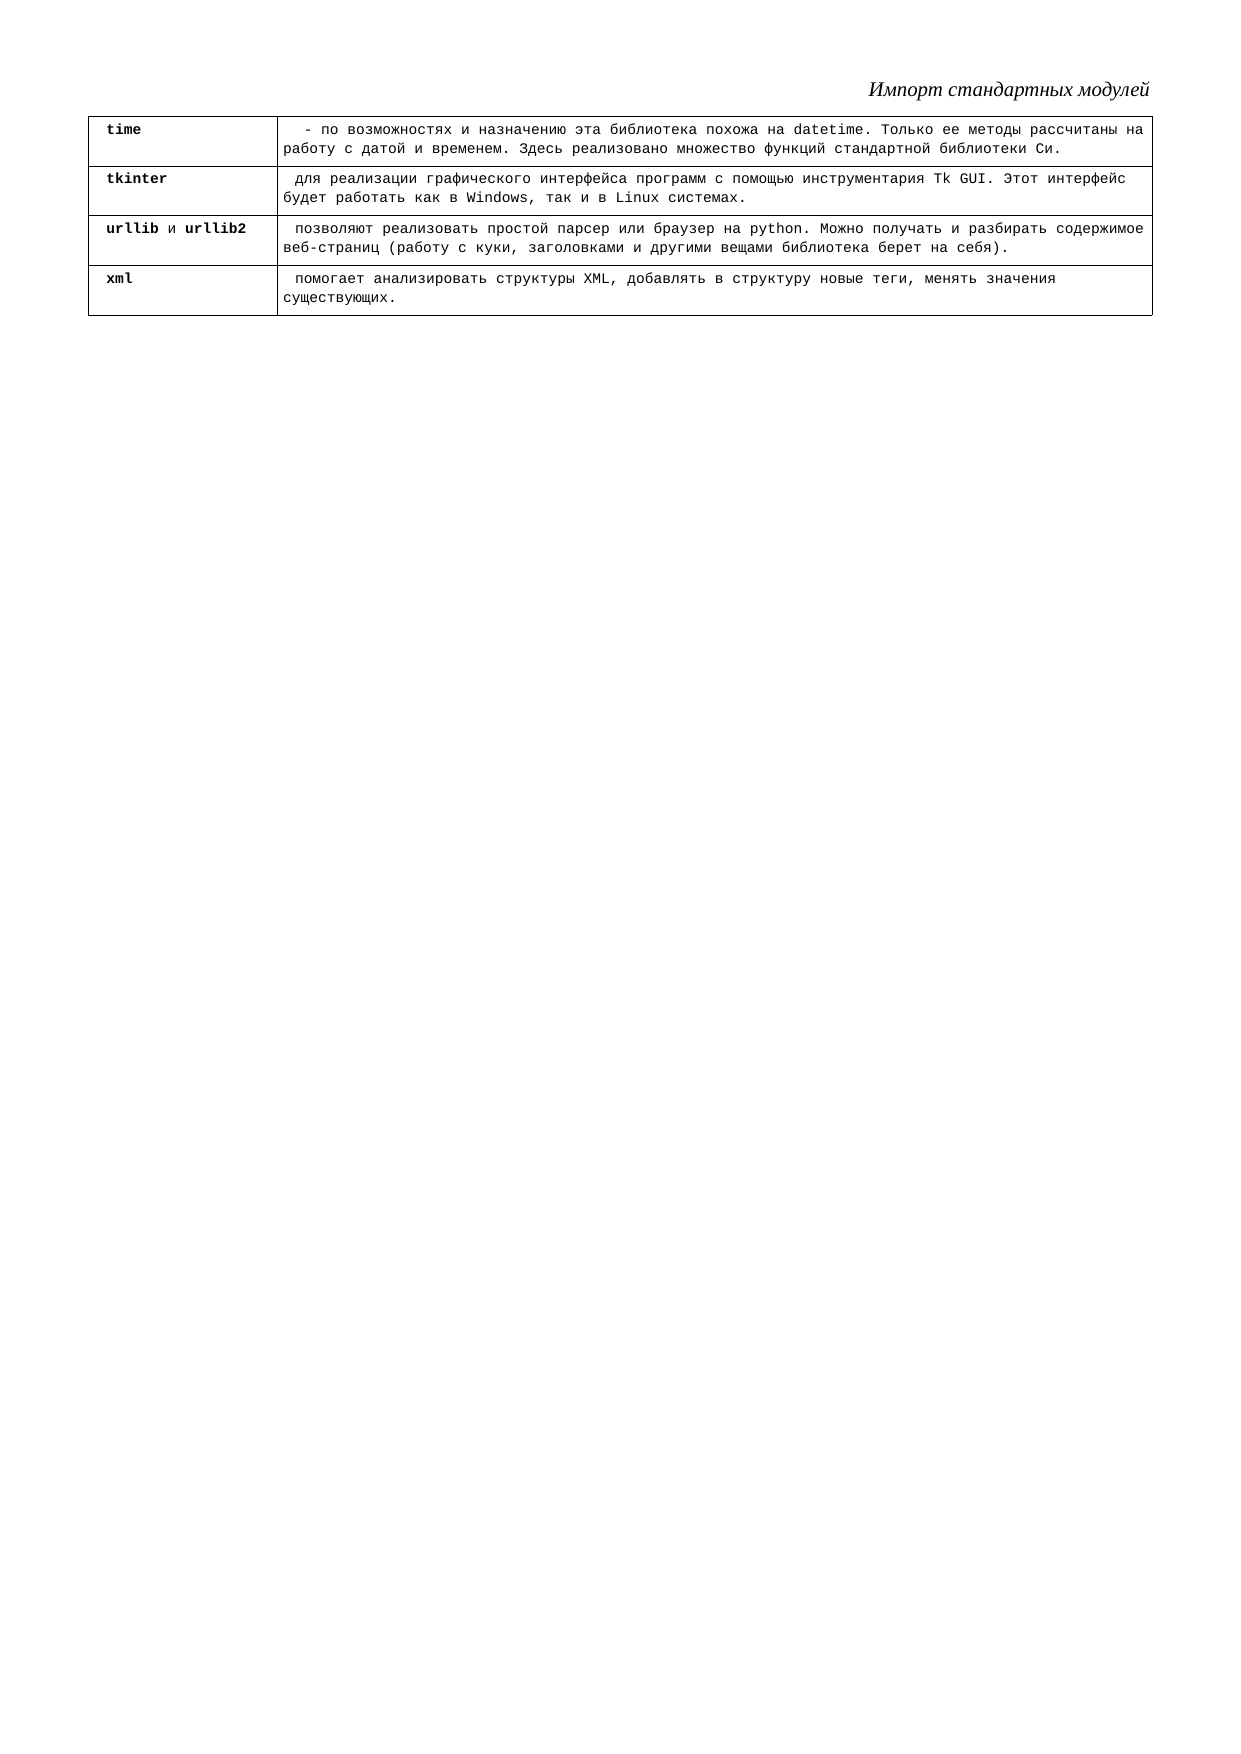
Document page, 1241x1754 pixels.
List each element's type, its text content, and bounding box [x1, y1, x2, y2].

table_cell time [89, 117, 277, 166]
table_cell позволяют реализовать простой парсер или браузер на python. Можно получать и разбирать содержимое веб-страниц (работу с куки, заголовками и другими вещами библиотека берет на себя). [278, 216, 1152, 265]
table_cell помогает анализировать структуры XML, добавлять в структуру новые теги, менять значения существующих. [278, 266, 1152, 315]
table_cell для реализации графического интерфейса программ с помощью инструментария Tk GUI. Этот интерфейс будет работать как в Windows, так и в Linux системах. [278, 167, 1152, 215]
table_cell xml [89, 266, 277, 315]
table_cell - по возможностях и назначению эта библиотека похожа на datetime. Только ее методы рассчитаны на работу с датой и временем. Здесь реализовано множество функций стандартной библиотеки Си. [278, 117, 1152, 166]
table_cell urllib и urllib2 [89, 216, 277, 265]
table_cell tkinter [89, 167, 277, 215]
